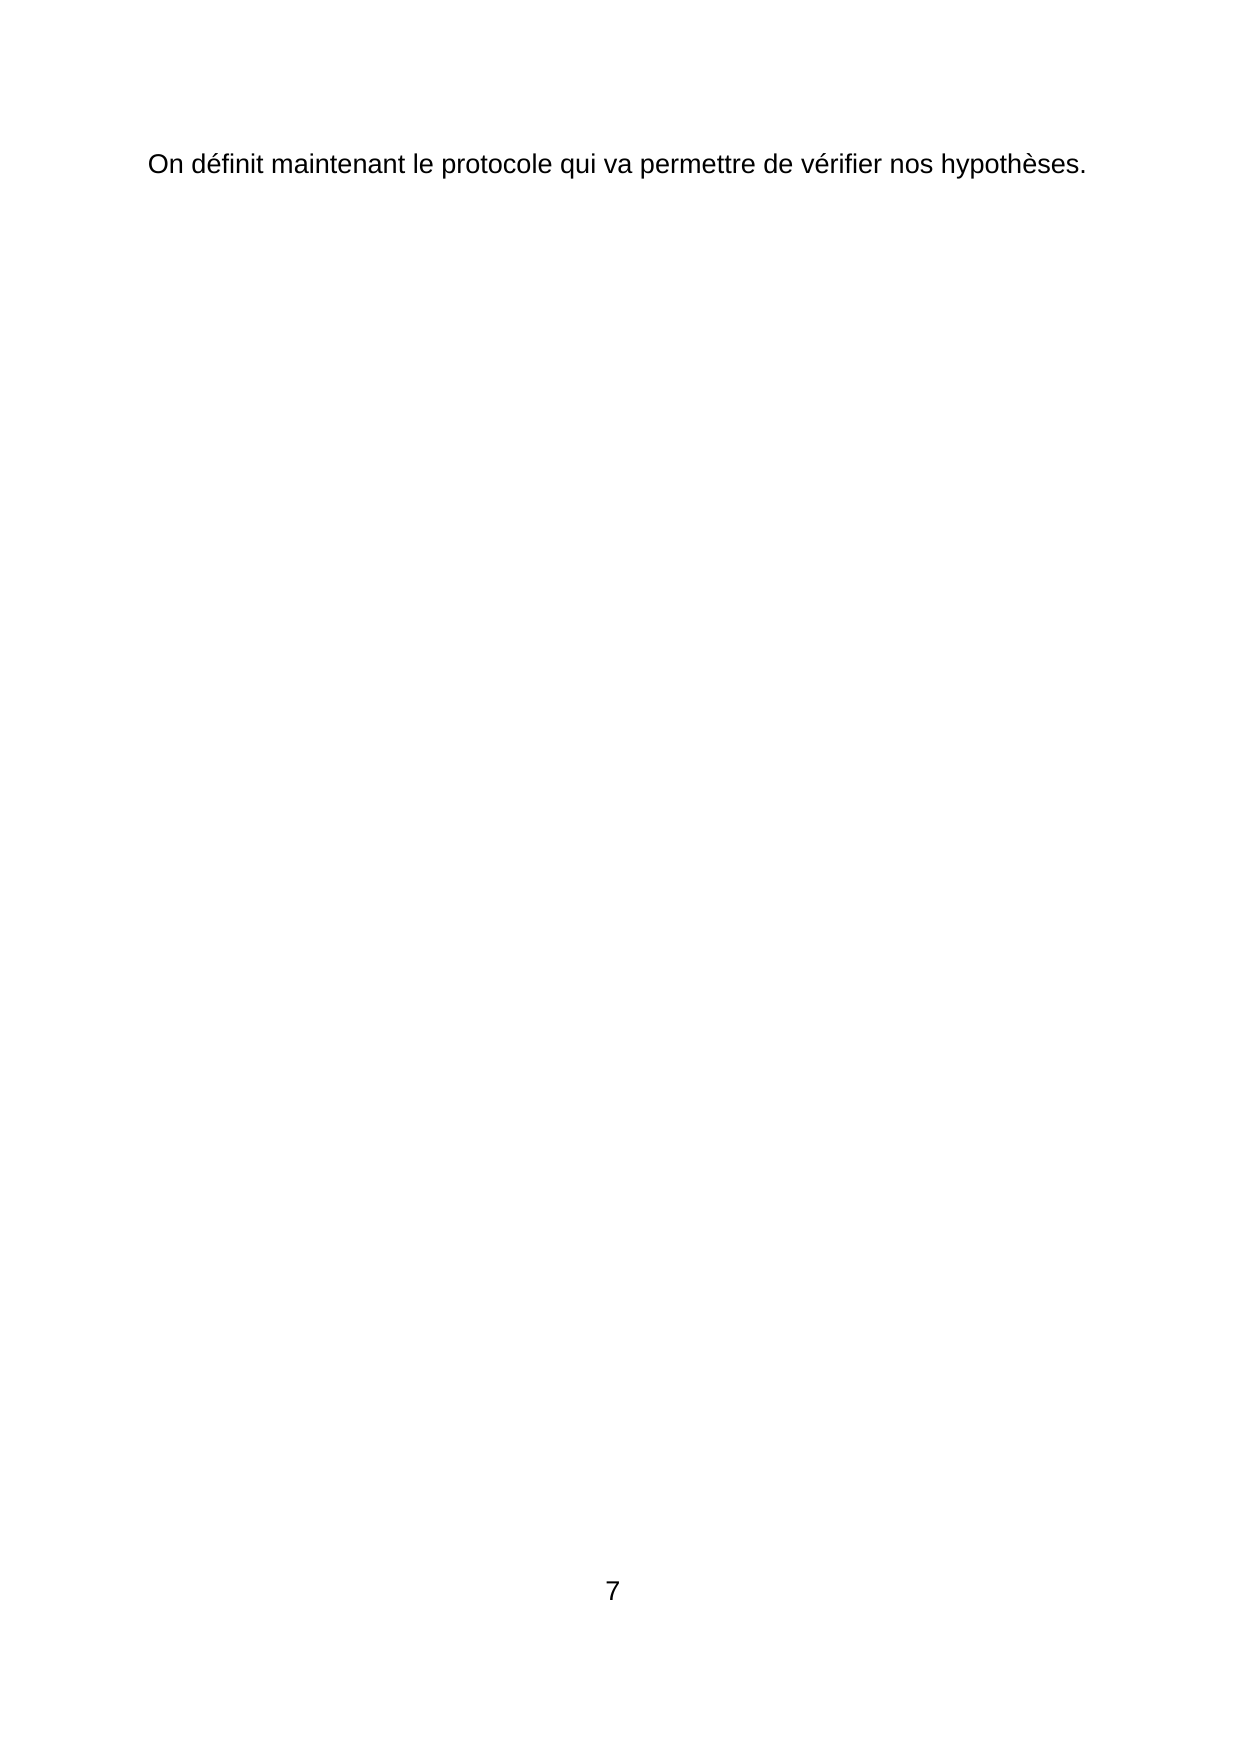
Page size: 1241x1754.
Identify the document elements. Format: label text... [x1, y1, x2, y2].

text On définit maintenant le protocole qui va permettre de vérifier nos hypothèses. [148, 148, 1093, 179]
